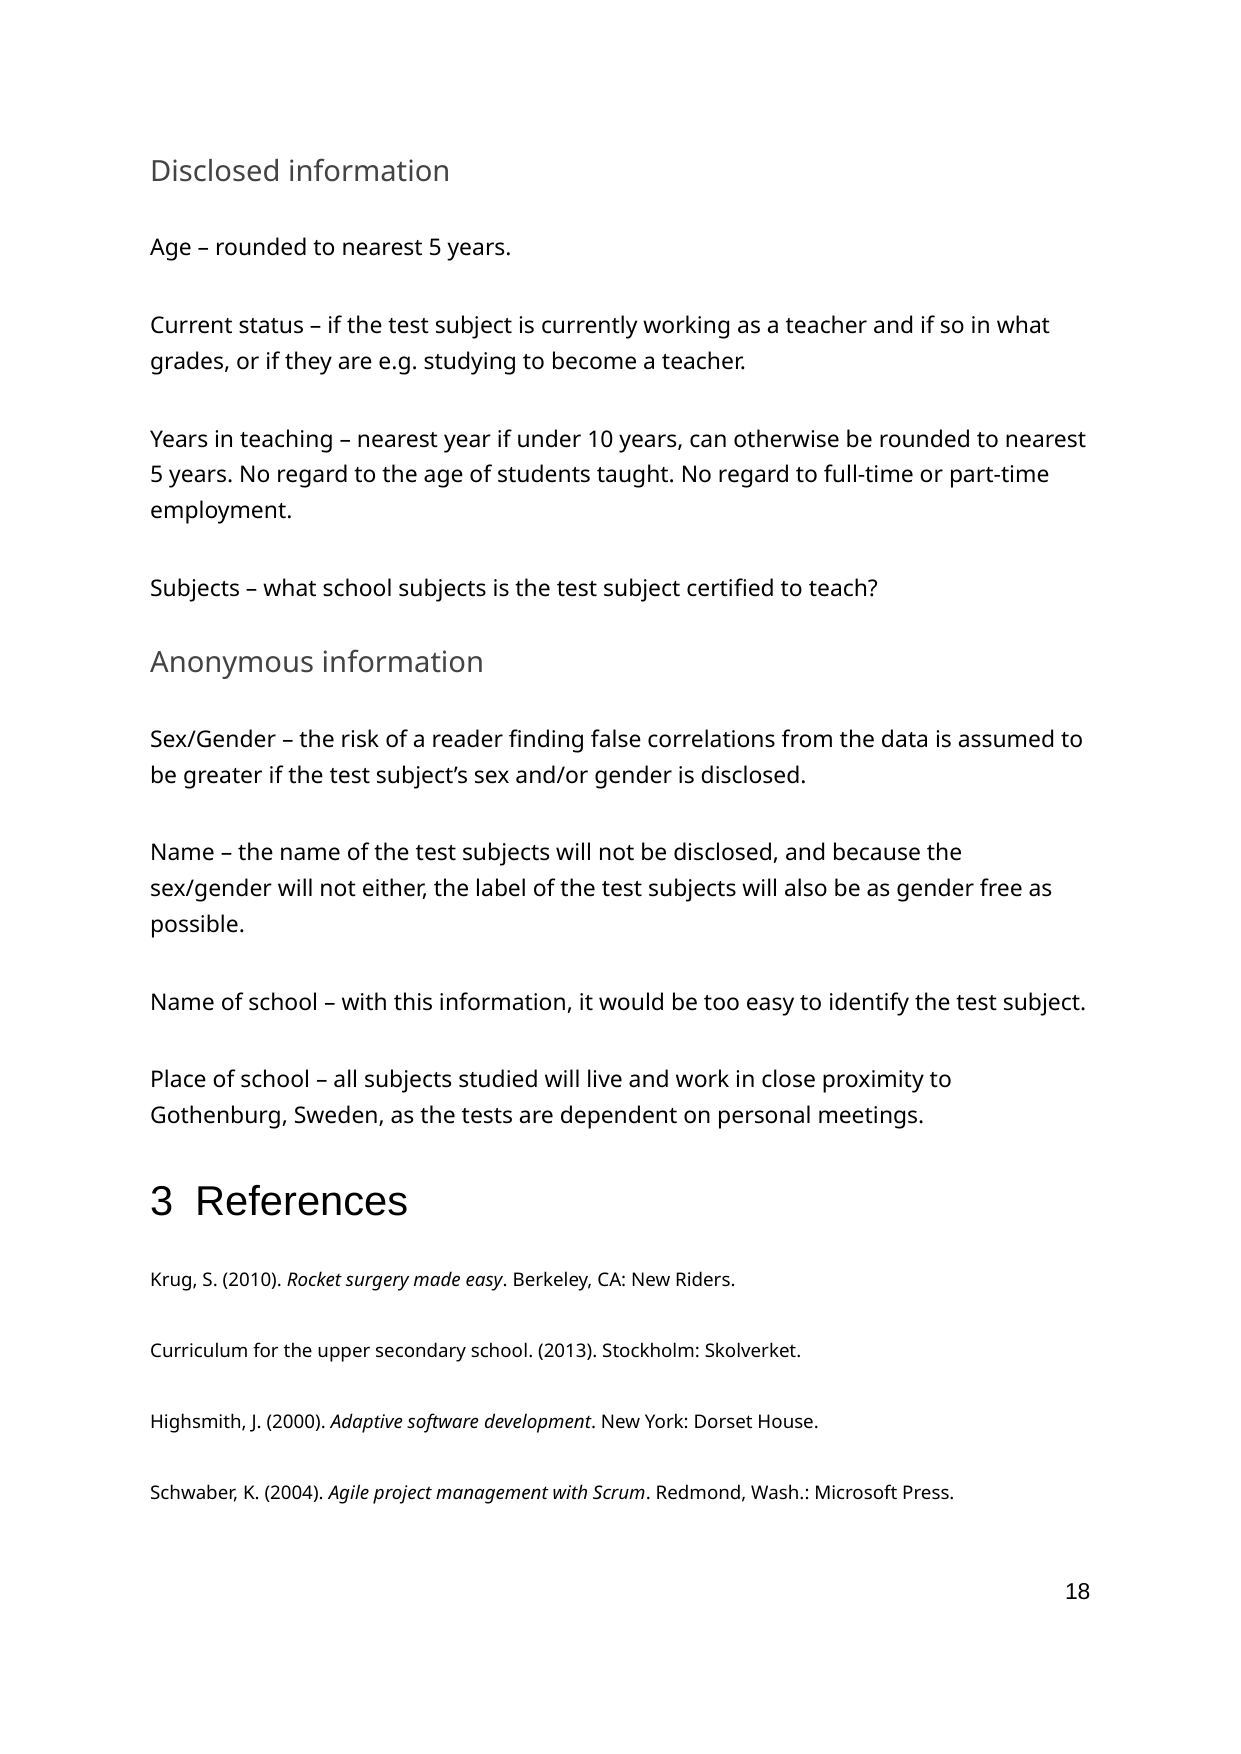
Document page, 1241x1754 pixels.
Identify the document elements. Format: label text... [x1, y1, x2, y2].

text Place of school – all subjects studied will live and work in close proximity to Gothenburg, Sweden, as the tests are dependent on personal meetings. [150, 1063, 1090, 1130]
text Name of school – with this information, it would be too easy to identify the test subject. [150, 986, 1090, 1017]
text Current status – if the test subject is currently working as a teacher and if so in what grades, or if they are e.g. studying to become a teacher. [150, 309, 1090, 376]
text Curriculum for the upper secondary school. (2013). Stockholm: Skolverket. [150, 1337, 1090, 1363]
text Name – the name of the test subjects will not be disclosed, and because the sex/gender will not either, the label of the test subjects will also be as gender free as possible. [150, 836, 1090, 939]
text Sex/Gender – the risk of a reader finding false correlations from the data is assumed to be greater if the test subject’s sex and/or gender is disclosed. [150, 723, 1090, 790]
text Highsmith, J. (2000). Adaptive software development. New York: Dorset House. [150, 1408, 1090, 1434]
subtitle Disclosed information [150, 150, 1090, 190]
subtitle Anonymous information [150, 641, 1090, 681]
text Age – rounded to nearest 5 years. [150, 231, 1090, 263]
text Subjects – what school subjects is the test subject certified to teach? [150, 572, 1090, 603]
subtitle References [150, 1177, 1090, 1225]
text Schwaber, K. (2004). Agile project management with Scrum. Redmond, Wash.: Microsoft Press. [150, 1479, 1090, 1505]
text Krug, S. (2010). Rocket surgery made easy. Berkeley, CA: New Riders. [150, 1266, 1090, 1292]
text Years in teaching – nearest year if under 10 years, can otherwise be rounded to nearest 5 years. No regard to the age of students taught. No regard to full-time or part-time employment. [150, 422, 1090, 526]
